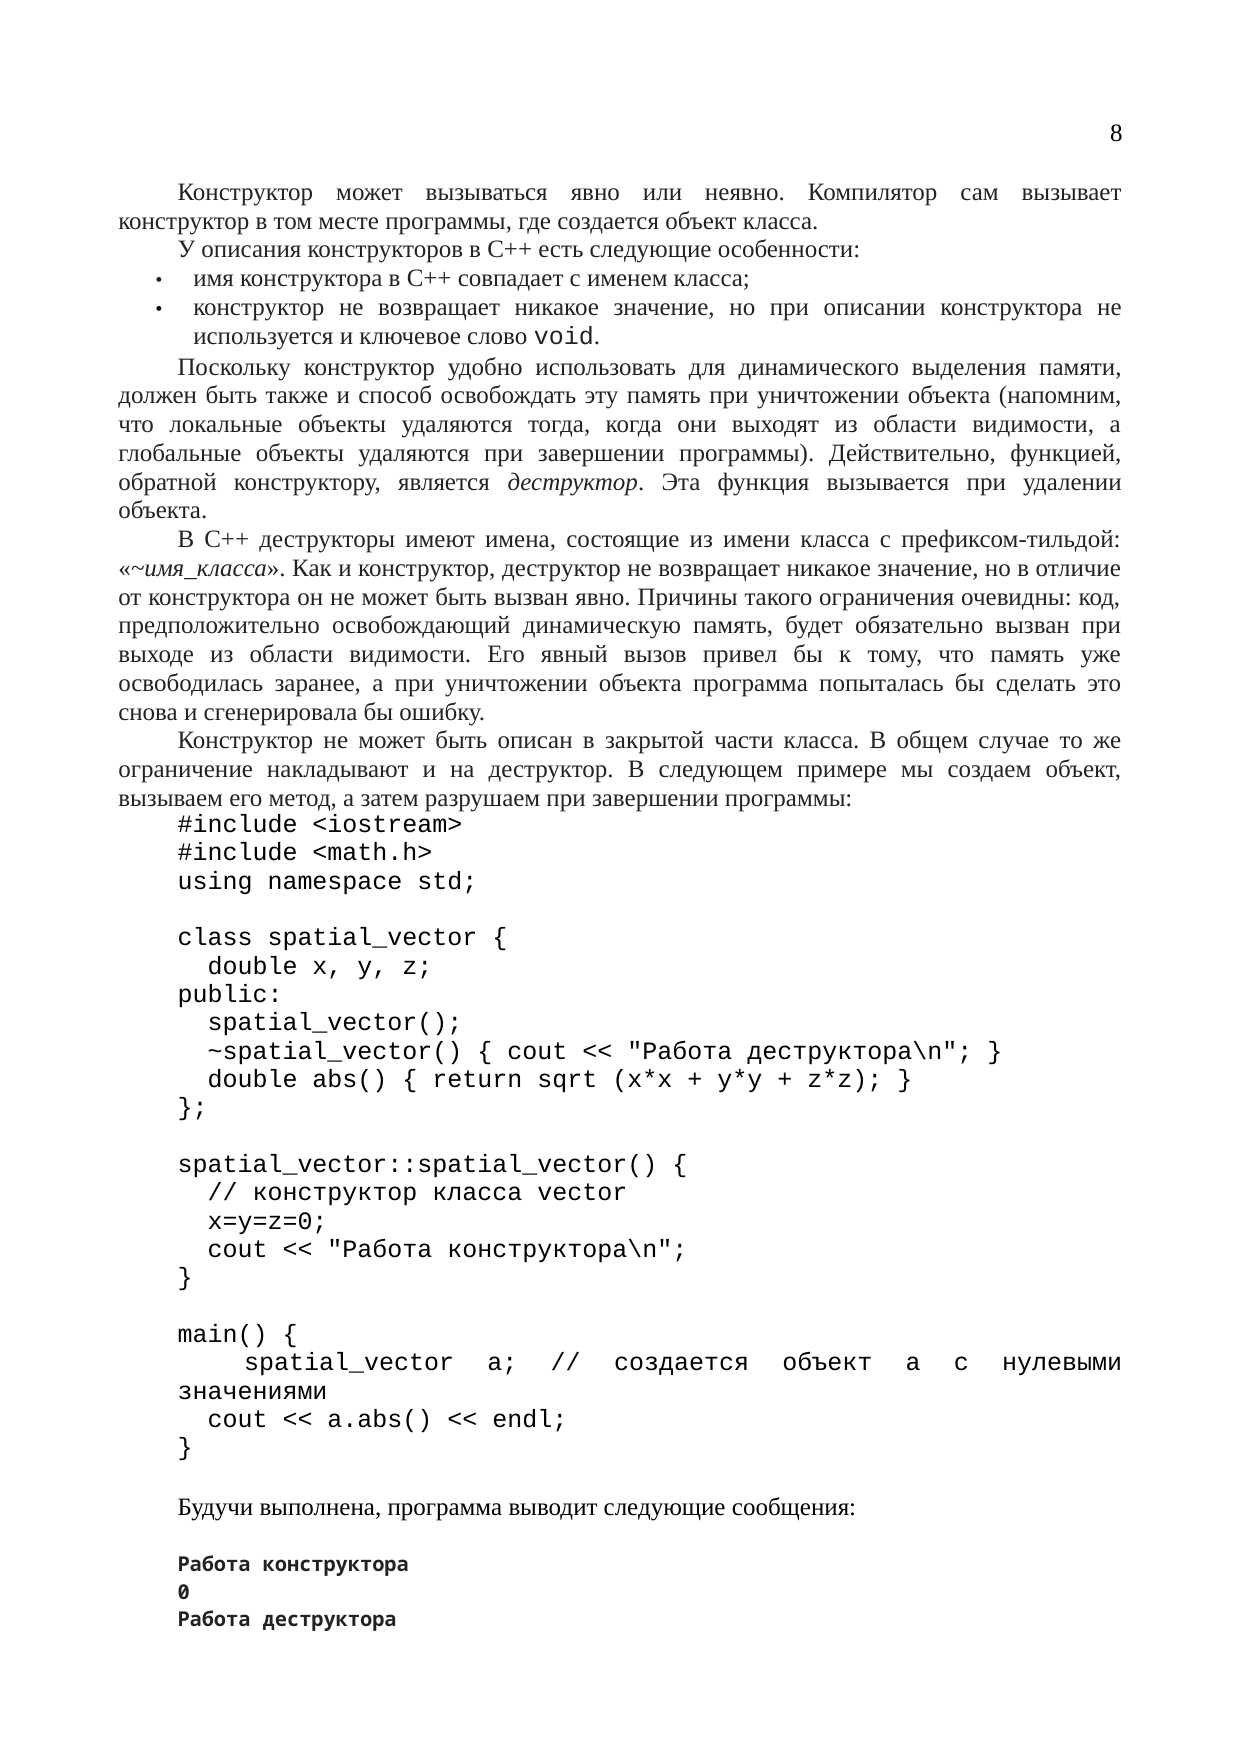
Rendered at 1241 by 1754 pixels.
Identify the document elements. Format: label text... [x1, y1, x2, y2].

text main() { [177, 1322, 1122, 1350]
text #include <iostream> [177, 812, 1122, 840]
text double x, y, z; [177, 953, 1122, 982]
text cout << a.abs() << endl; [177, 1407, 1122, 1435]
text ~spatial_vector() { cout << "Работа деструктора\n"; } [177, 1038, 1122, 1067]
text В С++ деструкторы имеют имена, состоящие из имени класса с префиксом-тильдой: «~имя_класса». Как и конструктор, деструктор не возвращает никакое значение, но в отличие от конструктора он не может быть вызван явно. Причины такого ограничения очевидны: код, предположительно освобождающий динамическую память, будет обязательно вызван при выходе из области видимости. Его явный вызов привел бы к тому, что память уже освободилась заранее, а при уничтожении объекта программа попыталась бы сделать это снова и сгенерировала бы ошибку. [118, 524, 1122, 725]
text #include <math.h> [177, 840, 1122, 868]
text Работа деструктора [177, 1605, 1122, 1633]
text spatial_vector a; // создается объект a с нулевыми значениями [177, 1350, 1122, 1407]
text } [177, 1265, 1122, 1293]
text spatial_vector::spatial_vector() { [177, 1152, 1122, 1180]
list имя конструктора в С++ совпадает с именем класса; [156, 263, 1122, 292]
text Поскольку конструктор удобно использовать для динамического выделения памяти, должен быть также и способ освобождать эту память при уничтожении объекта (напомним, что локальные объекты удаляются тогда, когда они выходят из области видимости, а глобальные объекты удаляются при завершении программы). Действительно, функцией, обратной конструктору, является деструктор. Эта функция вызывается при удалении объекта. [118, 352, 1122, 524]
text 0 [177, 1577, 1122, 1605]
text // конструктор класса vector [177, 1180, 1122, 1208]
text class spatial_vector { [177, 925, 1122, 953]
text Работа конструктора [177, 1549, 1122, 1577]
text x=y=z=0; [177, 1208, 1122, 1237]
text Конструктор не может быть описан в закрытой части класса. В общем случае то же ограничение накладывают и на деструктор. В следующем примере мы создаем объект, вызываем его метод, а затем разрушаем при завершении программы: [118, 725, 1122, 812]
text Будучи выполнена, программа выводит следующие сообщения: [118, 1492, 1122, 1521]
text cout << "Работа конструктора\n"; [177, 1237, 1122, 1265]
text public: [177, 982, 1122, 1010]
text spatial_vector(); [177, 1010, 1122, 1038]
text double abs() { return sqrt (x*x + y*y + z*z); } [177, 1067, 1122, 1095]
text } [177, 1435, 1122, 1463]
list конструктор не возвращает никакое значение, но при описании конструктора не используется и ключевое слово void. [156, 292, 1122, 352]
text using namespace std; [177, 868, 1122, 897]
text Конструктор может вызываться явно или неявно. Компилятор сам вызывает конструктор в том месте программы, где создается объект класса. [118, 177, 1122, 234]
text }; [177, 1095, 1122, 1123]
text У описания конструкторов в С++ есть следующие особенности: [118, 234, 1122, 263]
